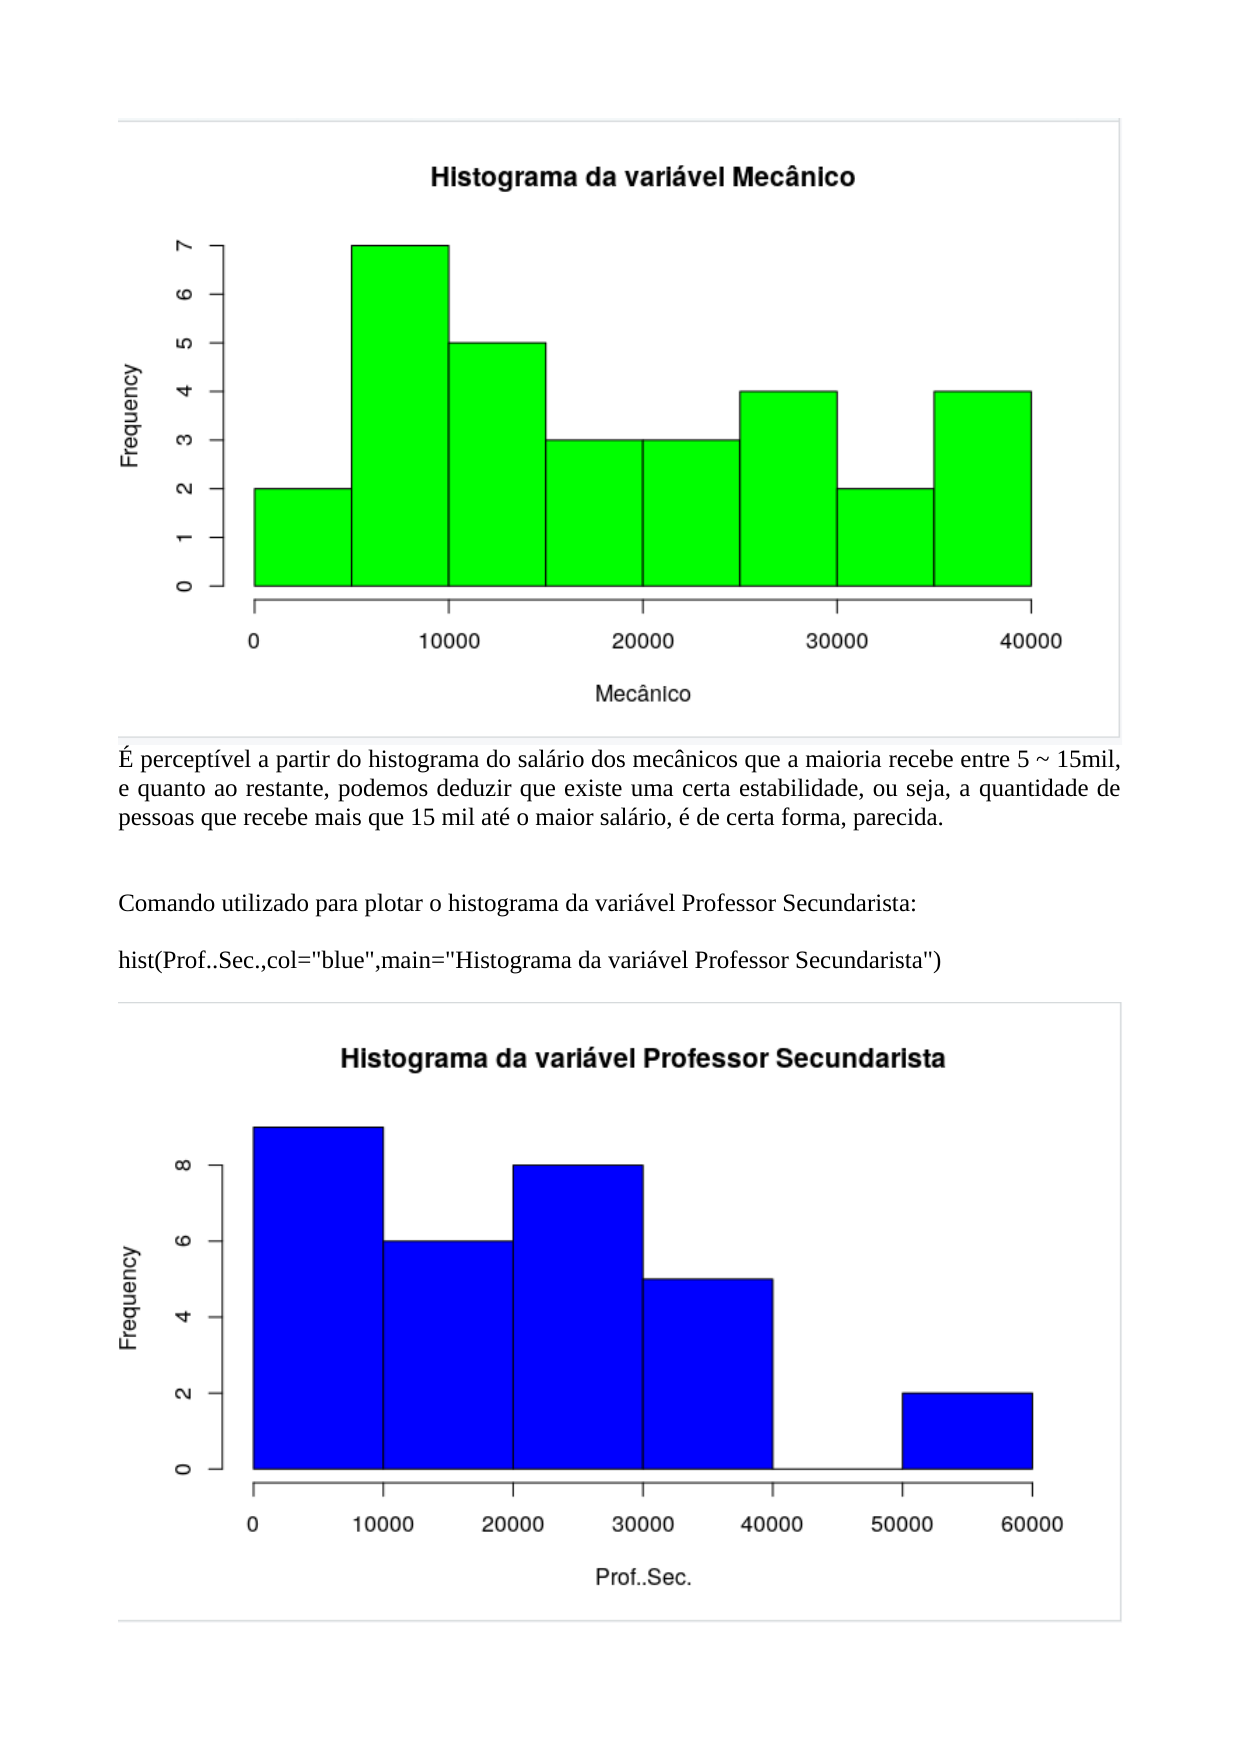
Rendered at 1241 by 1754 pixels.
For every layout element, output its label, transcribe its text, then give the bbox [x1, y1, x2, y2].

picture [118, 118, 1123, 745]
text Comando utilizado para plotar o histograma da variável Professor Secundarista: [118, 888, 1122, 917]
picture [118, 1002, 1123, 1623]
text É perceptível a partir do histograma do salário dos mecânicos que a maioria recebe entre 5 ~ 15mil, e quanto ao restante, podemos deduzir que existe uma certa estabilidade, ou seja, a quantidade de pessoas que recebe mais que 15 mil até o maior salário, é de certa forma, parecida. [118, 745, 1122, 830]
text hist(Prof..Sec.,col="blue",main="Histograma da variável Professor Secundarista") [118, 945, 1122, 974]
